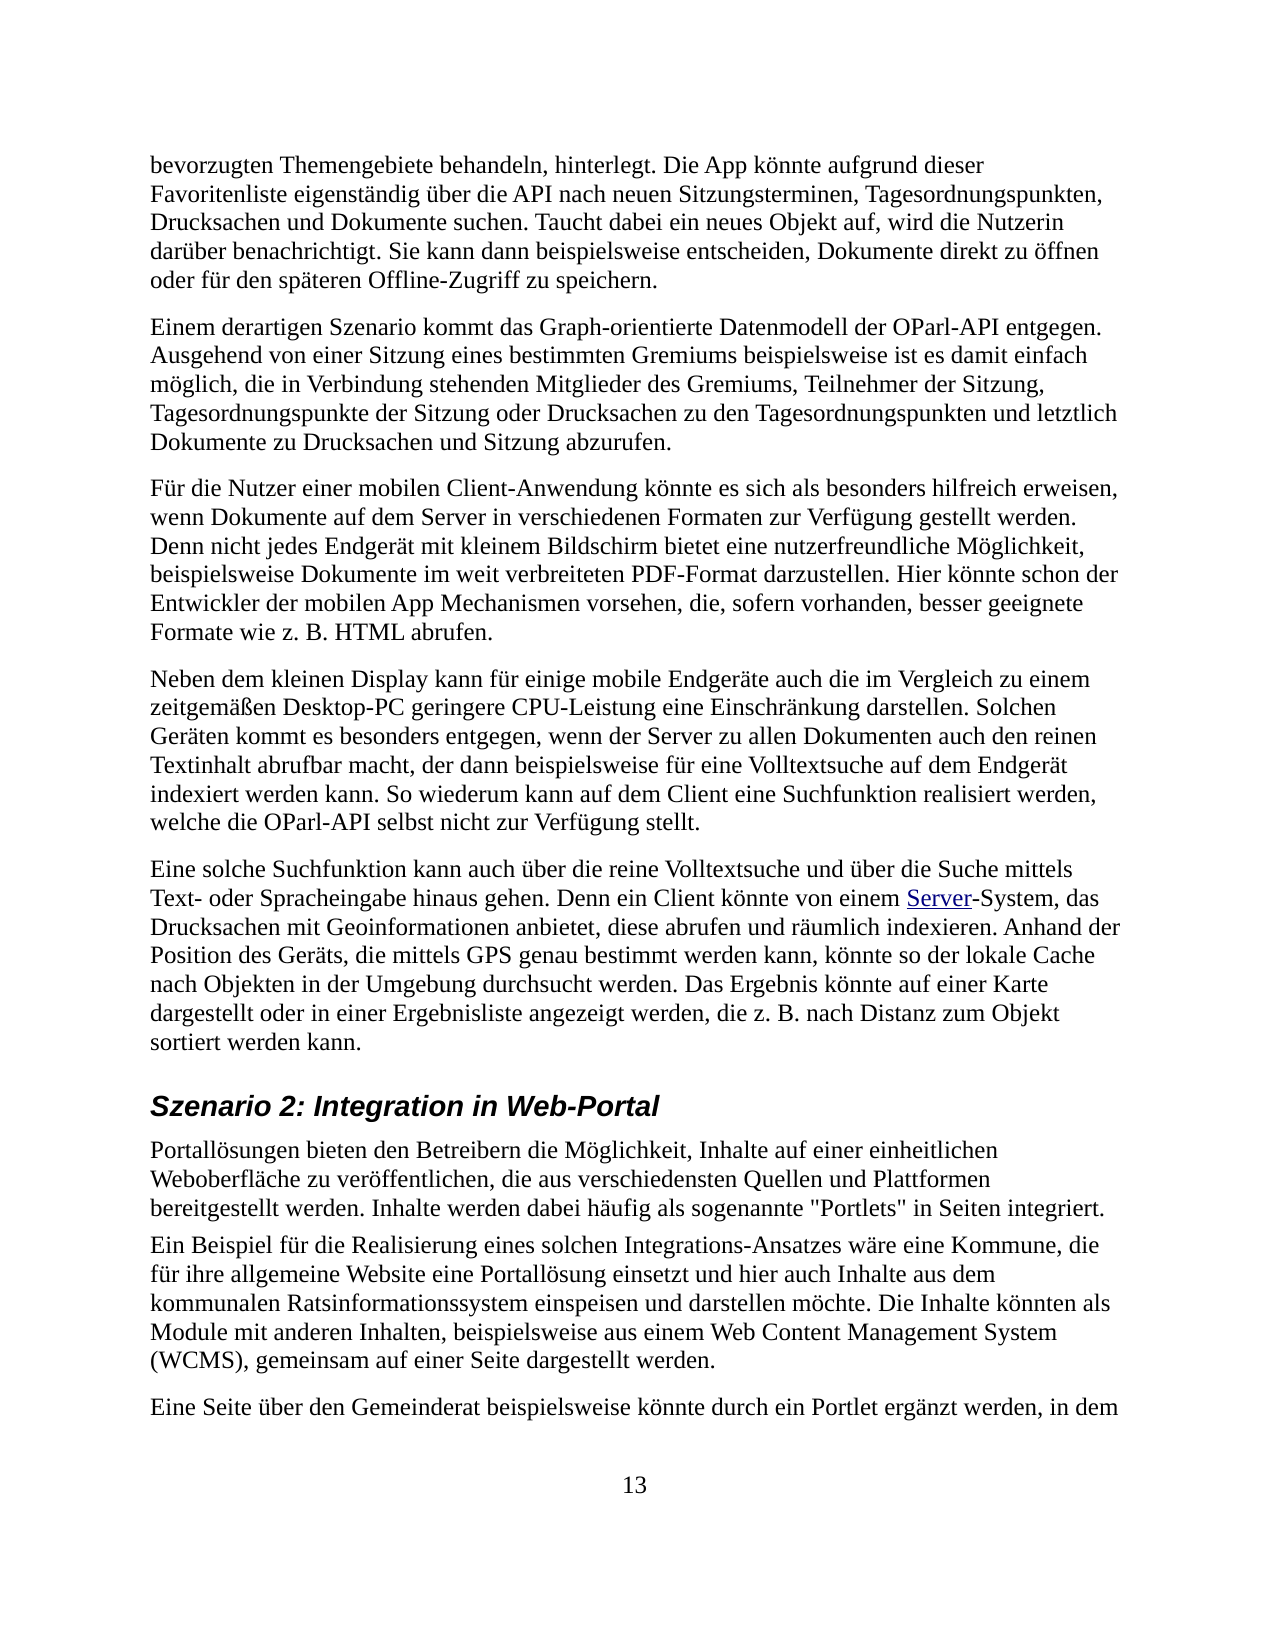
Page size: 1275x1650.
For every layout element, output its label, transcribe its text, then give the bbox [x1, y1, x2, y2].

text Für die Nutzer einer mobilen Client-Anwendung könnte es sich als besonders hilfreich erweisen, wenn Dokumente auf dem Server in verschiedenen Formaten zur Verfügung gestellt werden. Denn nicht jedes Endgerät mit kleinem Bildschirm bietet eine nutzerfreundliche Möglichkeit, beispielsweise Dokumente im weit verbreiteten PDF-Format darzustellen. Hier könnte schon der Entwickler der mobilen App Mechanismen vorsehen, die, sofern vorhanden, besser geeignete Formate wie z. B. HTML abrufen. [150, 473, 1125, 646]
subtitle Szenario 2: Integration in Web-Portal [150, 1089, 1125, 1123]
text Portallösungen bieten den Betreibern die Möglichkeit, Inhalte auf einer einheitlichen Weboberfläche zu veröffentlichen, die aus verschiedensten Quellen und Plattformen bereitgestellt werden. Inhalte werden dabei häufig als sogenannte "Portlets" in Seiten integriert. [150, 1135, 1125, 1222]
text Ein Beispiel für die Realisierung eines solchen Integrations-Ansatzes wäre eine Kommune, die für ihre allgemeine Website eine Portallösung einsetzt und hier auch Inhalte aus dem kommunalen Ratsinformationssystem einspeisen und darstellen möchte. Die Inhalte könnten als Module mit anderen Inhalten, beispielsweise aus einem Web Content Management System (WCMS), gemeinsam auf einer Seite dargestellt werden. [150, 1231, 1125, 1374]
text Eine Seite über den Gemeinderat beispielsweise könnte durch ein Portlet ergänzt werden, in dem [150, 1392, 1125, 1421]
text bevorzugten Themengebiete behandeln, hinterlegt. Die App könnte aufgrund dieser Favoritenliste eigenständig über die API nach neuen Sitzungsterminen, Tagesordnungspunkten, Drucksachen und Dokumente suchen. Taucht dabei ein neues Objekt auf, wird die Nutzerin darüber benachrichtigt. Sie kann dann beispielsweise entscheiden, Dokumente direkt zu öffnen oder für den späteren Offline-Zugriff zu speichern. [150, 150, 1125, 294]
text Eine solche Suchfunktion kann auch über die reine Volltextsuche und über die Suche mittels Text- oder Spracheingabe hinaus gehen. Denn ein Client könnte von einem Server-System, das Drucksachen mit Geoinformationen anbietet, diese abrufen und räumlich indexieren. Anhand der Position des Geräts, die mittels GPS genau bestimmt werden kann, könnte so der lokale Cache nach Objekten in der Umgebung durchsucht werden. Das Ergebnis könnte auf einer Karte dargestellt oder in einer Ergebnisliste angezeigt werden, die z. B. nach Distanz zum Objekt sortiert werden kann. [150, 854, 1125, 1055]
text Neben dem kleinen Display kann für einige mobile Endgeräte auch die im Vergleich zu einem zeitgemäßen Desktop-PC geringere CPU-Leistung eine Einschränkung darstellen. Solchen Geräten kommt es besonders entgegen, wenn der Server zu allen Dokumenten auch den reinen Textinhalt abrufbar macht, der dann beispielsweise für eine Volltextsuche auf dem Endgerät indexiert werden kann. So wiederum kann auf dem Client eine Suchfunktion realisiert werden, welche die OParl-API selbst nicht zur Verfügung stellt. [150, 664, 1125, 836]
text Einem derartigen Szenario kommt das Graph-orientierte Datenmodell der OParl-API entgegen. Ausgehend von einer Sitzung eines bestimmten Gremiums beispielsweise ist es damit einfach möglich, die in Verbindung stehenden Mitglieder des Gremiums, Teilnehmer der Sitzung, Tagesordnungspunkte der Sitzung oder Drucksachen zu den Tagesordnungspunkten und letztlich Dokumente zu Drucksachen und Sitzung abzurufen. [150, 312, 1125, 455]
